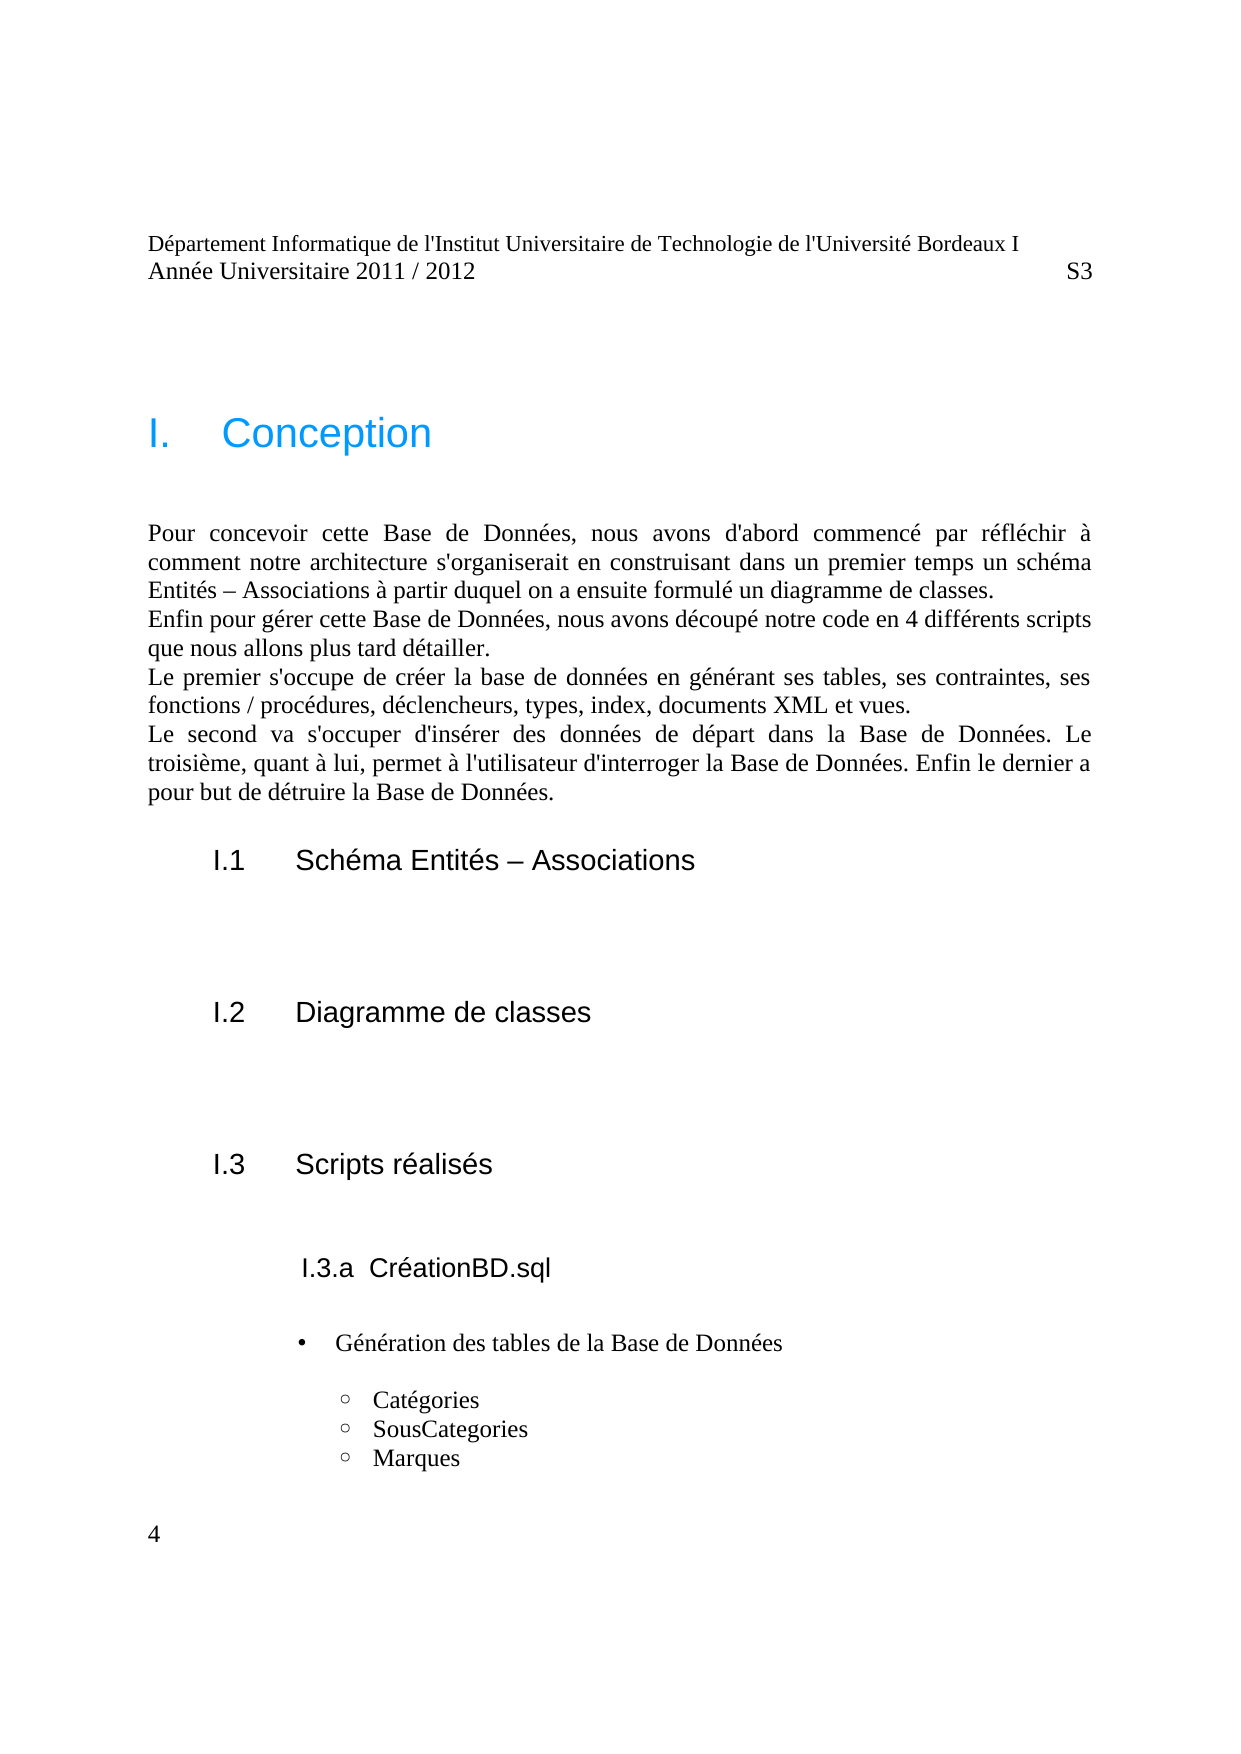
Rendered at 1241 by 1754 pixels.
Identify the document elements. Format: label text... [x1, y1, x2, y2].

subtitle Schéma Entités – Associations [148, 843, 1093, 877]
subtitle Conception [148, 409, 1093, 457]
subtitle Scripts réalisés [148, 1147, 1093, 1181]
text Le premier s'occupe de créer la base de données en générant ses tables, ses contraintes, ses fonctions / procédures, déclencheurs, types, index, documents XML et vues. [148, 662, 1093, 719]
text Enfin pour gérer cette Base de Données, nous avons découpé notre code en 4 différents scripts que nous allons plus tard détailler. [148, 604, 1093, 662]
list Génération des tables de la Base de Données [298, 1328, 1093, 1357]
list Marques [335, 1443, 1093, 1472]
list SousCategories [335, 1414, 1093, 1443]
subtitle Diagramme de classes [148, 995, 1093, 1029]
text Le second va s'occuper d'insérer des données de départ dans la Base de Données. Le troisième, quant à lui, permet à l'utilisateur d'interroger la Base de Données. Enfin le dernier a pour but de détruire la Base de Données. [148, 719, 1093, 806]
subtitle CréationBD.sql [148, 1252, 1093, 1283]
text Pour concevoir cette Base de Données, nous avons d'abord commencé par réfléchir à comment notre architecture s'organiserait en construisant dans un premier temps un schéma Entités – Associations à partir duquel on a ensuite formulé un diagramme de classes. [148, 518, 1093, 604]
list Catégories [335, 1385, 1093, 1414]
